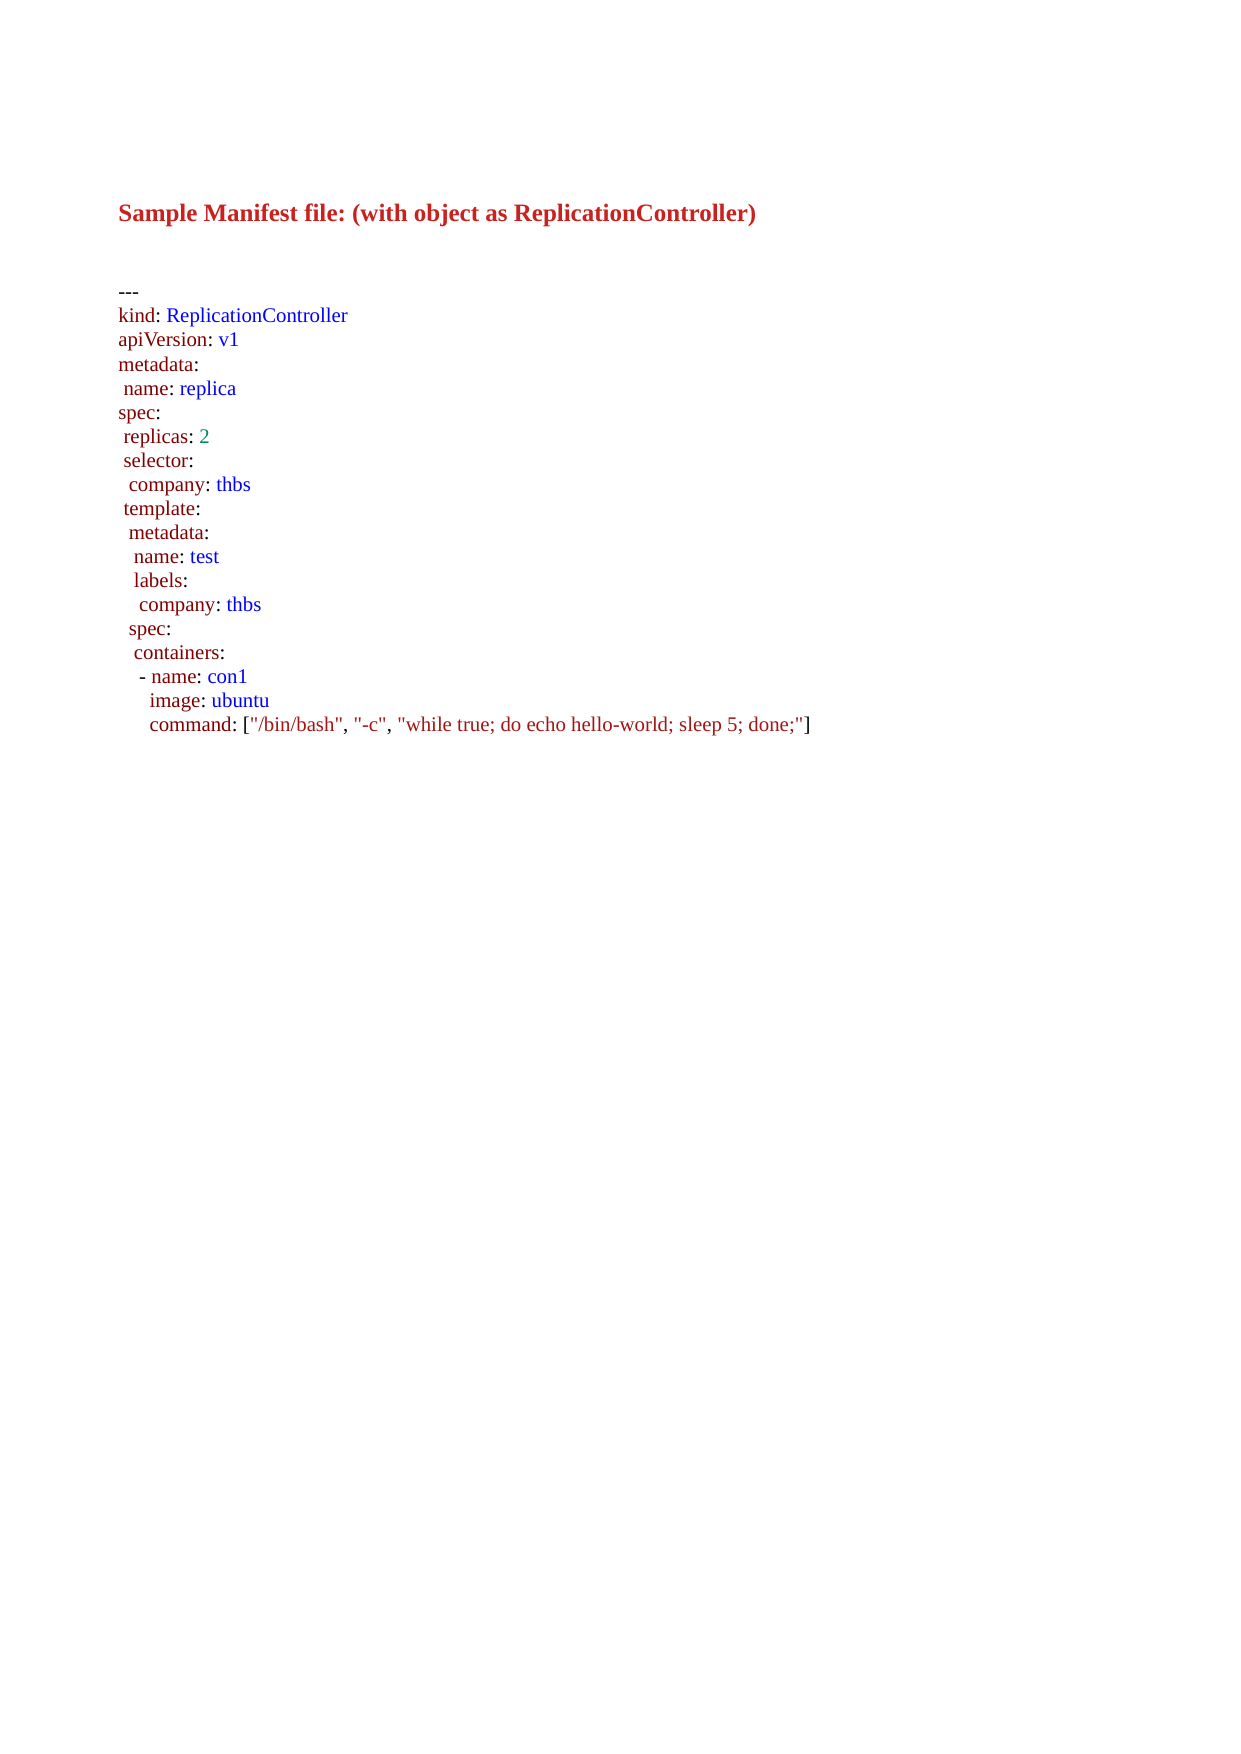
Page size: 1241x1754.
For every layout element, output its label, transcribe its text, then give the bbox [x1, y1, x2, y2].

text replicas: 2 [118, 424, 1122, 448]
text spec: [118, 616, 1122, 640]
text image: ubuntu [118, 688, 1122, 712]
text name: replica [118, 376, 1122, 399]
text name: test [118, 544, 1122, 568]
text company: thbs [118, 472, 1122, 496]
text labels: [118, 568, 1122, 592]
text template: [118, 496, 1122, 520]
text metadata: [118, 351, 1122, 376]
text kind: ReplicationController [118, 303, 1122, 327]
text Sample Manifest file: (with object as ReplicationController) [118, 198, 1122, 226]
text spec: [118, 399, 1122, 424]
text company: thbs [118, 592, 1122, 616]
text --- [118, 279, 1122, 303]
text command: ["/bin/bash", "-c", "while true; do echo hello-world; sleep 5; done;"] [118, 712, 1122, 736]
text selector: [118, 448, 1122, 472]
text apiVersion: v1 [118, 327, 1122, 351]
text containers: [118, 640, 1122, 664]
text - name: con1 [118, 664, 1122, 688]
text metadata: [118, 520, 1122, 544]
